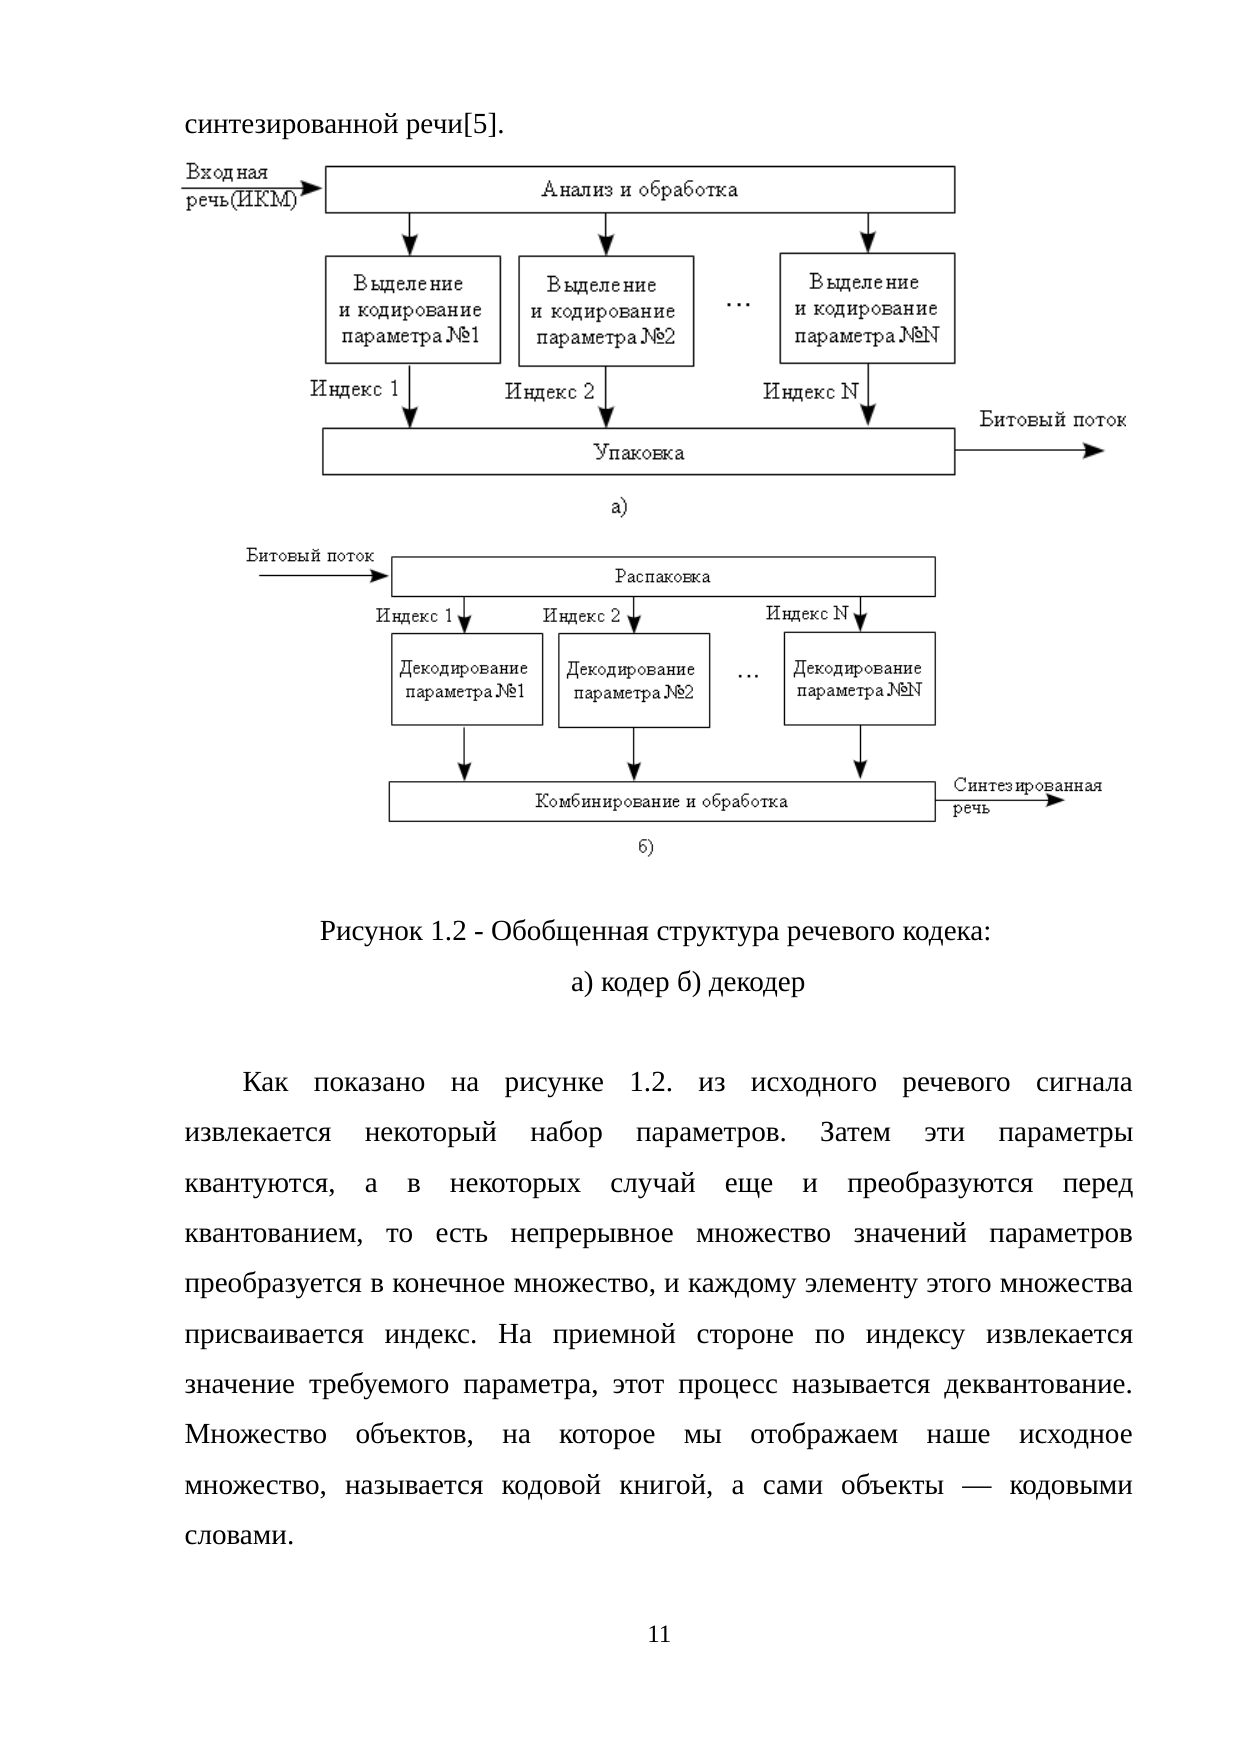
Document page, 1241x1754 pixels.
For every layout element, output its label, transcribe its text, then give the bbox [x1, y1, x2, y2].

text Рисунок 1.2 - Обобщенная структура речевого кодека: [184, 913, 1134, 947]
text Как показано на рисунке 1.2. из исходного речевого сигнала извлекается некоторый набор параметров. Затем эти параметры квантуются, а в некоторых случай еще и преобразуются перед квантованием, то есть непрерывное множество значений параметров преобразуется в конечное множество, и каждому элементу этого множества присваивается индекс. На приемной стороне по индексу извлекается значение требуемого параметра, этот процесс называется деквантование. Множество объектов, на которое мы отображаем наше исходное множество, называется кодовой книгой, а сами объекты — кодовыми словами. [184, 1064, 1134, 1551]
picture [233, 533, 1128, 869]
text а) кодер б) декодер [184, 964, 1134, 997]
text синтезированной речи[5]. [184, 106, 1134, 140]
